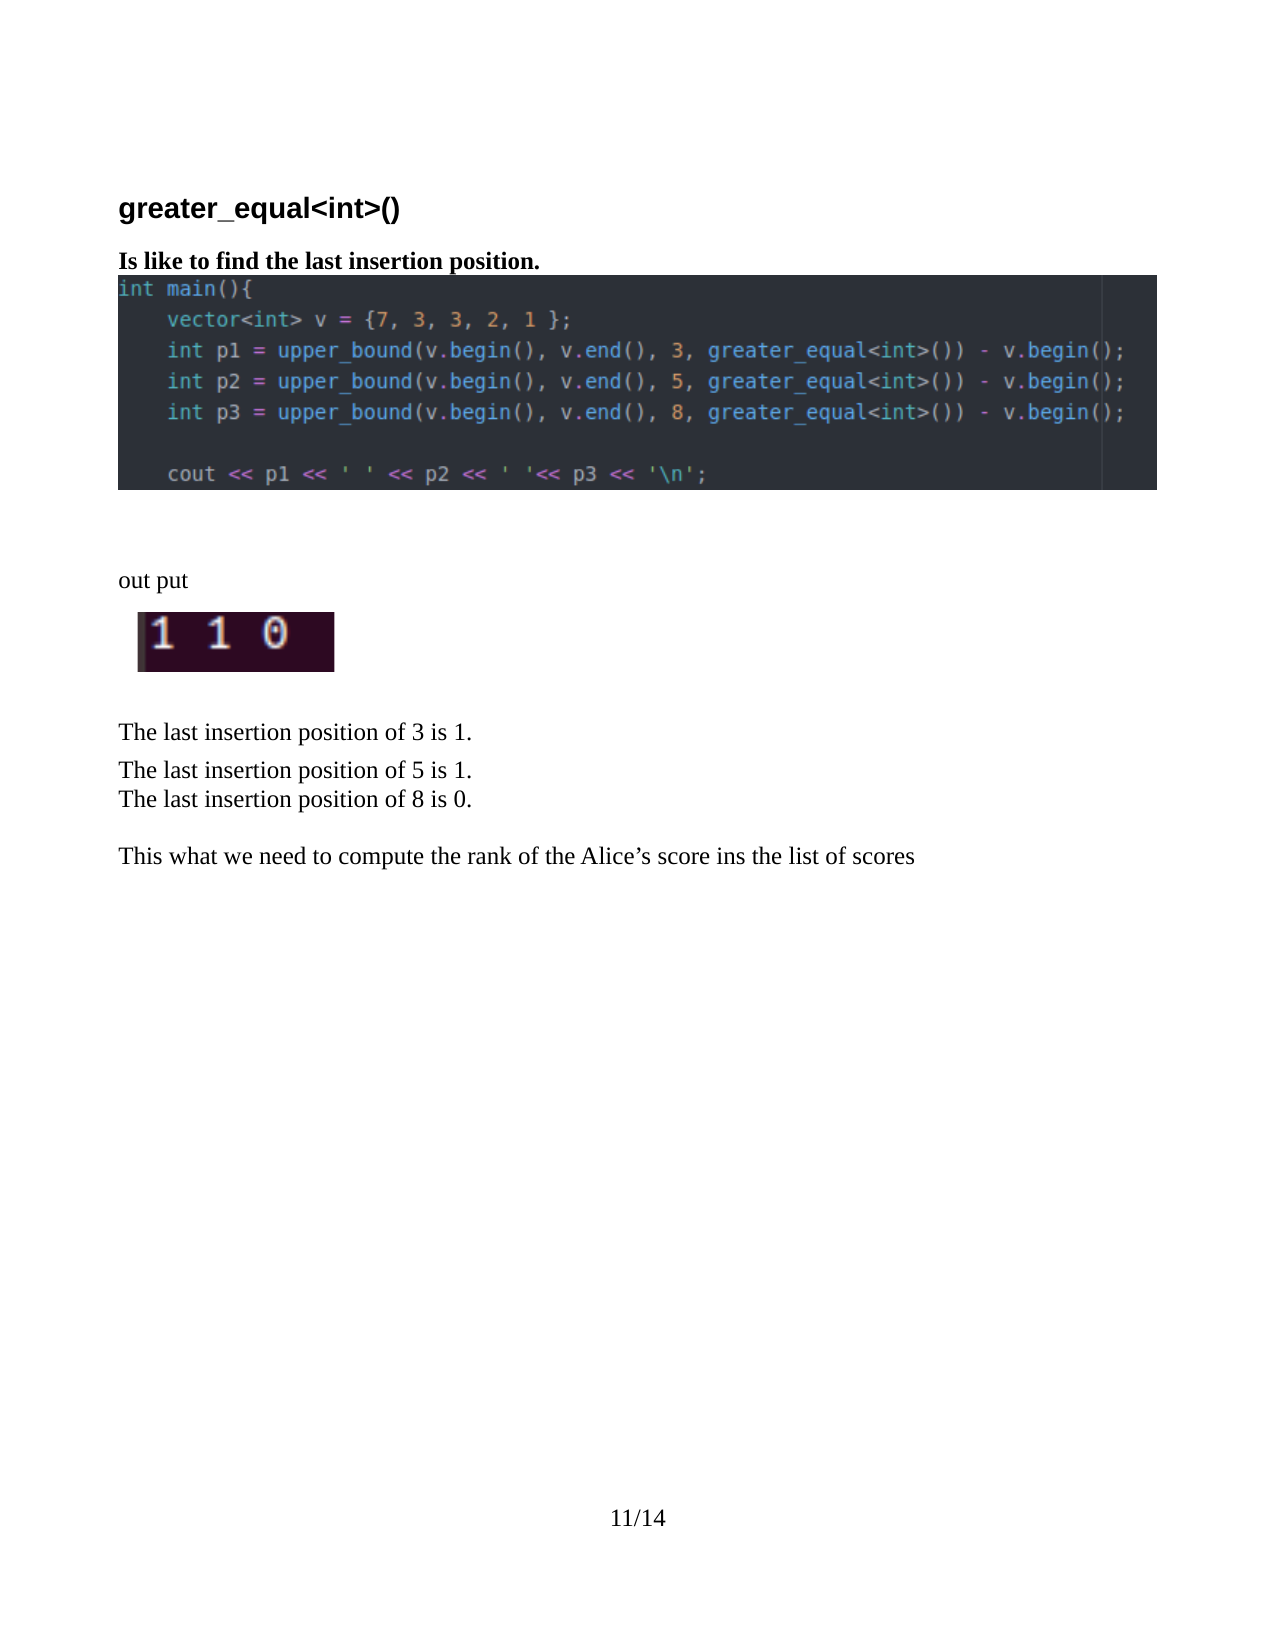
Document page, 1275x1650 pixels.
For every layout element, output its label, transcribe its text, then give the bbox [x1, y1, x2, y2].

text out put [118, 566, 1157, 594]
picture [118, 275, 1157, 490]
text This what we need to compute the rank of the Alice’s score ins the list of scores [118, 841, 1157, 870]
picture [137, 612, 335, 672]
text Is like to find the last insertion position. [118, 246, 1157, 275]
text The last insertion position of 3 is 1. [118, 717, 1157, 746]
text The last insertion position of 8 is 0. [118, 784, 1157, 813]
text The last insertion position of 5 is 1. [118, 755, 1157, 784]
subtitle greater_equal<int>() [118, 191, 1157, 225]
